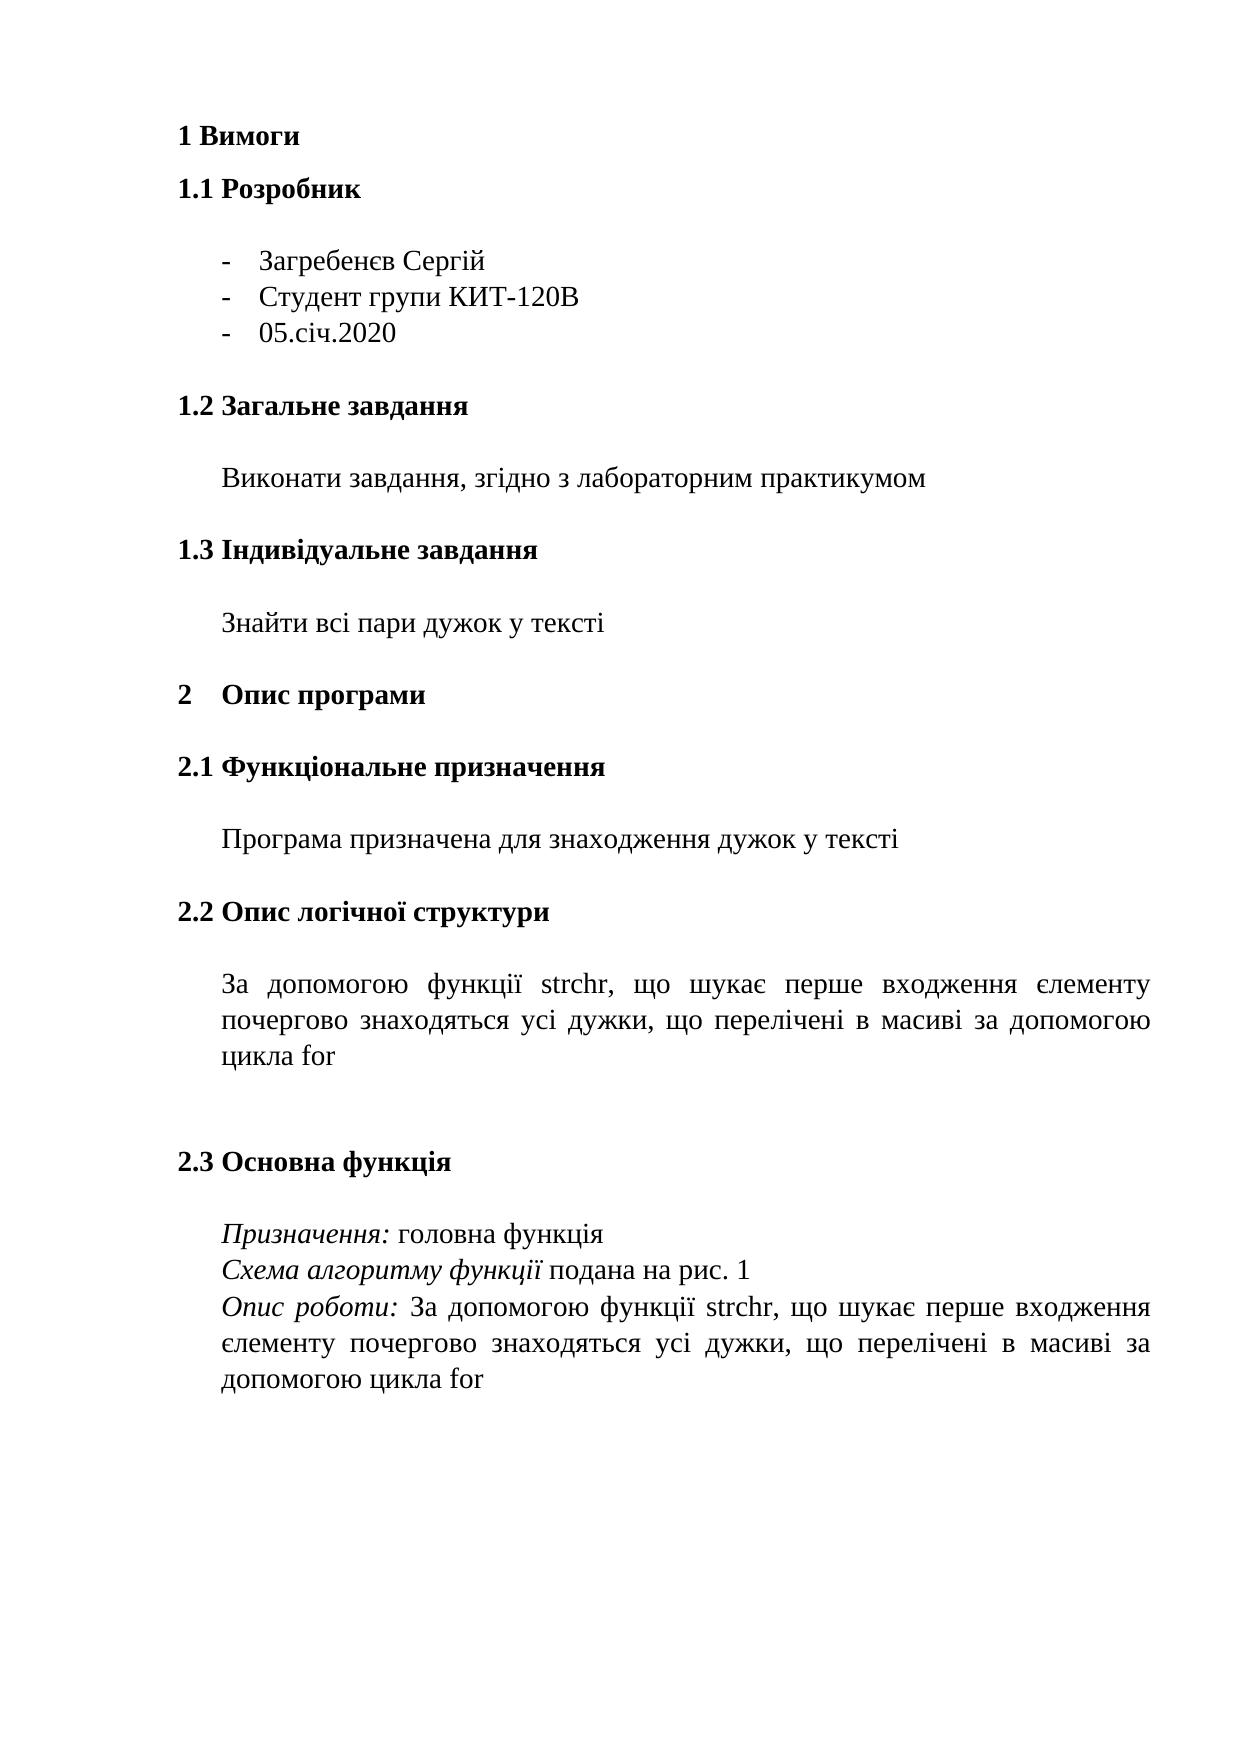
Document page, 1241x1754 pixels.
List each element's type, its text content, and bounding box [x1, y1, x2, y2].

list Функціональне призначення [177, 749, 1152, 783]
list Загребенєв Сергій [221, 243, 1152, 277]
text 1 Вимоги [177, 118, 1152, 152]
list Програма призначена для знаходження дужок у тексті [221, 822, 1152, 855]
list 05.січ.2020 [221, 316, 1152, 349]
list Опис логічної структури [177, 894, 1152, 927]
list Загальне завдання [177, 388, 1152, 421]
list За допомогою функції strchr, що шукає перше входження єлементу почергово знаходяться усі дужки, що перелічені в масиві за допомогою цикла for [221, 966, 1152, 1072]
list Студент групи КИТ-120В [221, 279, 1152, 313]
list Опис роботи: За допомогою функції strchr, що шукає перше входження єлементу почергово знаходяться усі дужки, що перелічені в масиві за допомогою цикла for [221, 1289, 1152, 1394]
list Схема алгоритму функції подана на рис. 1 [221, 1252, 1152, 1286]
list Опис програми [177, 677, 1152, 711]
list Індивідуальне завдання [177, 532, 1152, 566]
list Виконати завдання, згідно з лабораторним практикумом [221, 460, 1152, 494]
list Розробник [177, 171, 1152, 204]
list Основна функція [177, 1144, 1152, 1178]
list Знайти всі пари дужок у тексті [221, 605, 1152, 638]
list Призначення: головна функція [221, 1216, 1152, 1250]
